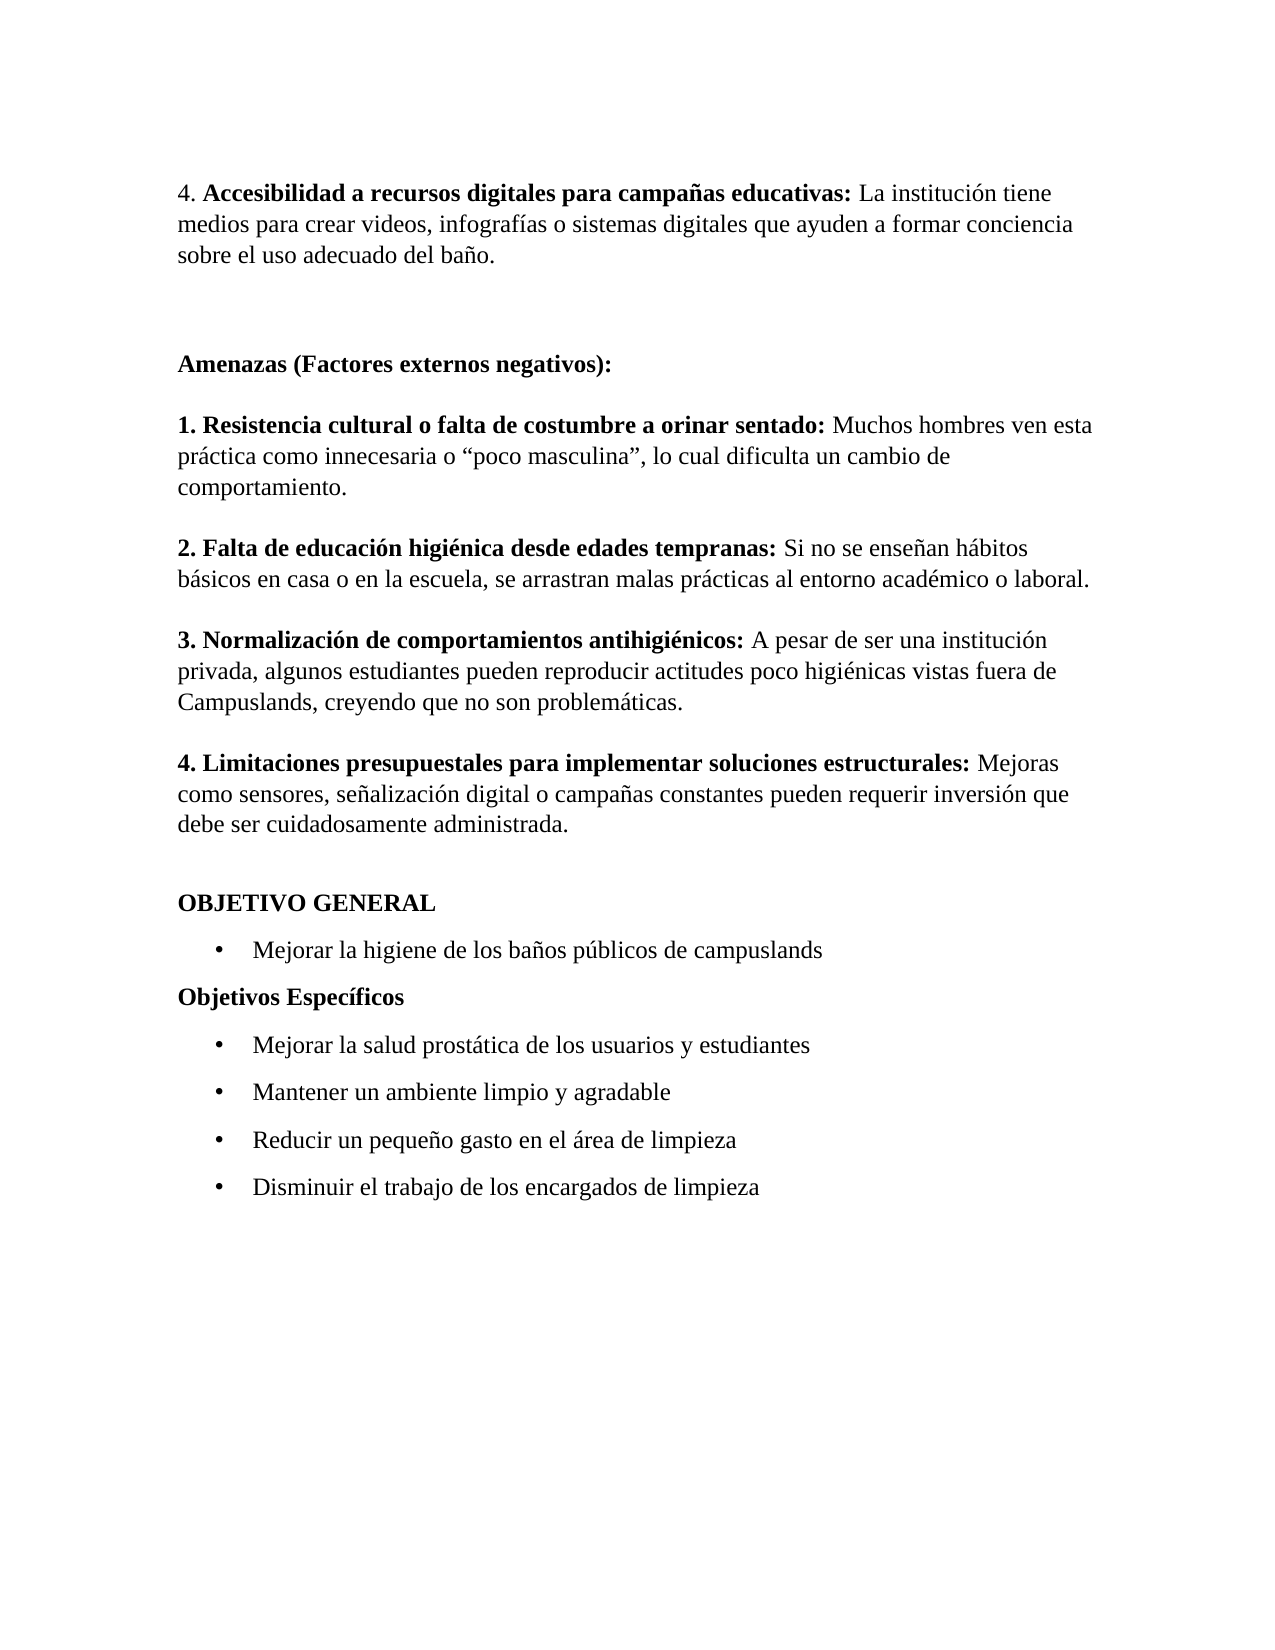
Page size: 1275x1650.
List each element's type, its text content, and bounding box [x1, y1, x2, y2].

list Disminuir el trabajo de los encargados de limpieza [215, 1172, 1098, 1201]
list Mejorar la salud prostática de los usuarios y estudiantes [215, 1030, 1098, 1059]
text 4. Accesibilidad a recursos digitales para campañas educativas: La institución tiene medios para crear videos, infografías o sistemas digitales que ayuden a formar conciencia sobre el uso adecuado del baño. [177, 148, 1098, 299]
list Reducir un pequeño gasto en el área de limpieza [215, 1125, 1098, 1153]
list Mejorar la higiene de los baños públicos de campuslands [215, 935, 1098, 964]
text Amenazas (Factores externos negativos): 1. Resistencia cultural o falta de costumbre a orinar sentado: Muchos hombres ven esta práctica como innecesaria o “poco masculina”, lo cual dificulta un cambio de comportamiento. 2. Falta de educación higiénica desde edades tempranas: Si no se enseñan hábitos básicos en casa o en la escuela, se arrastran malas prácticas al entorno académico o laboral. 3. Normalización de comportamientos antihigiénicos: A pesar de ser una institución privada, algunos estudiantes pueden reproducir actitudes poco higiénicas vistas fuera de Campuslands, creyendo que no son problemáticas. 4. Limitaciones presupuestales para implementar soluciones estructurales: Mejoras como sensores, señalización digital o campañas constantes pueden requerir inversión que debe ser cuidadosamente administrada. [177, 318, 1098, 869]
text Objetivos Específicos [177, 982, 1098, 1011]
list Mantener un ambiente limpio y agradable [215, 1077, 1098, 1106]
text OBJETIVO GENERAL [177, 888, 1098, 916]
